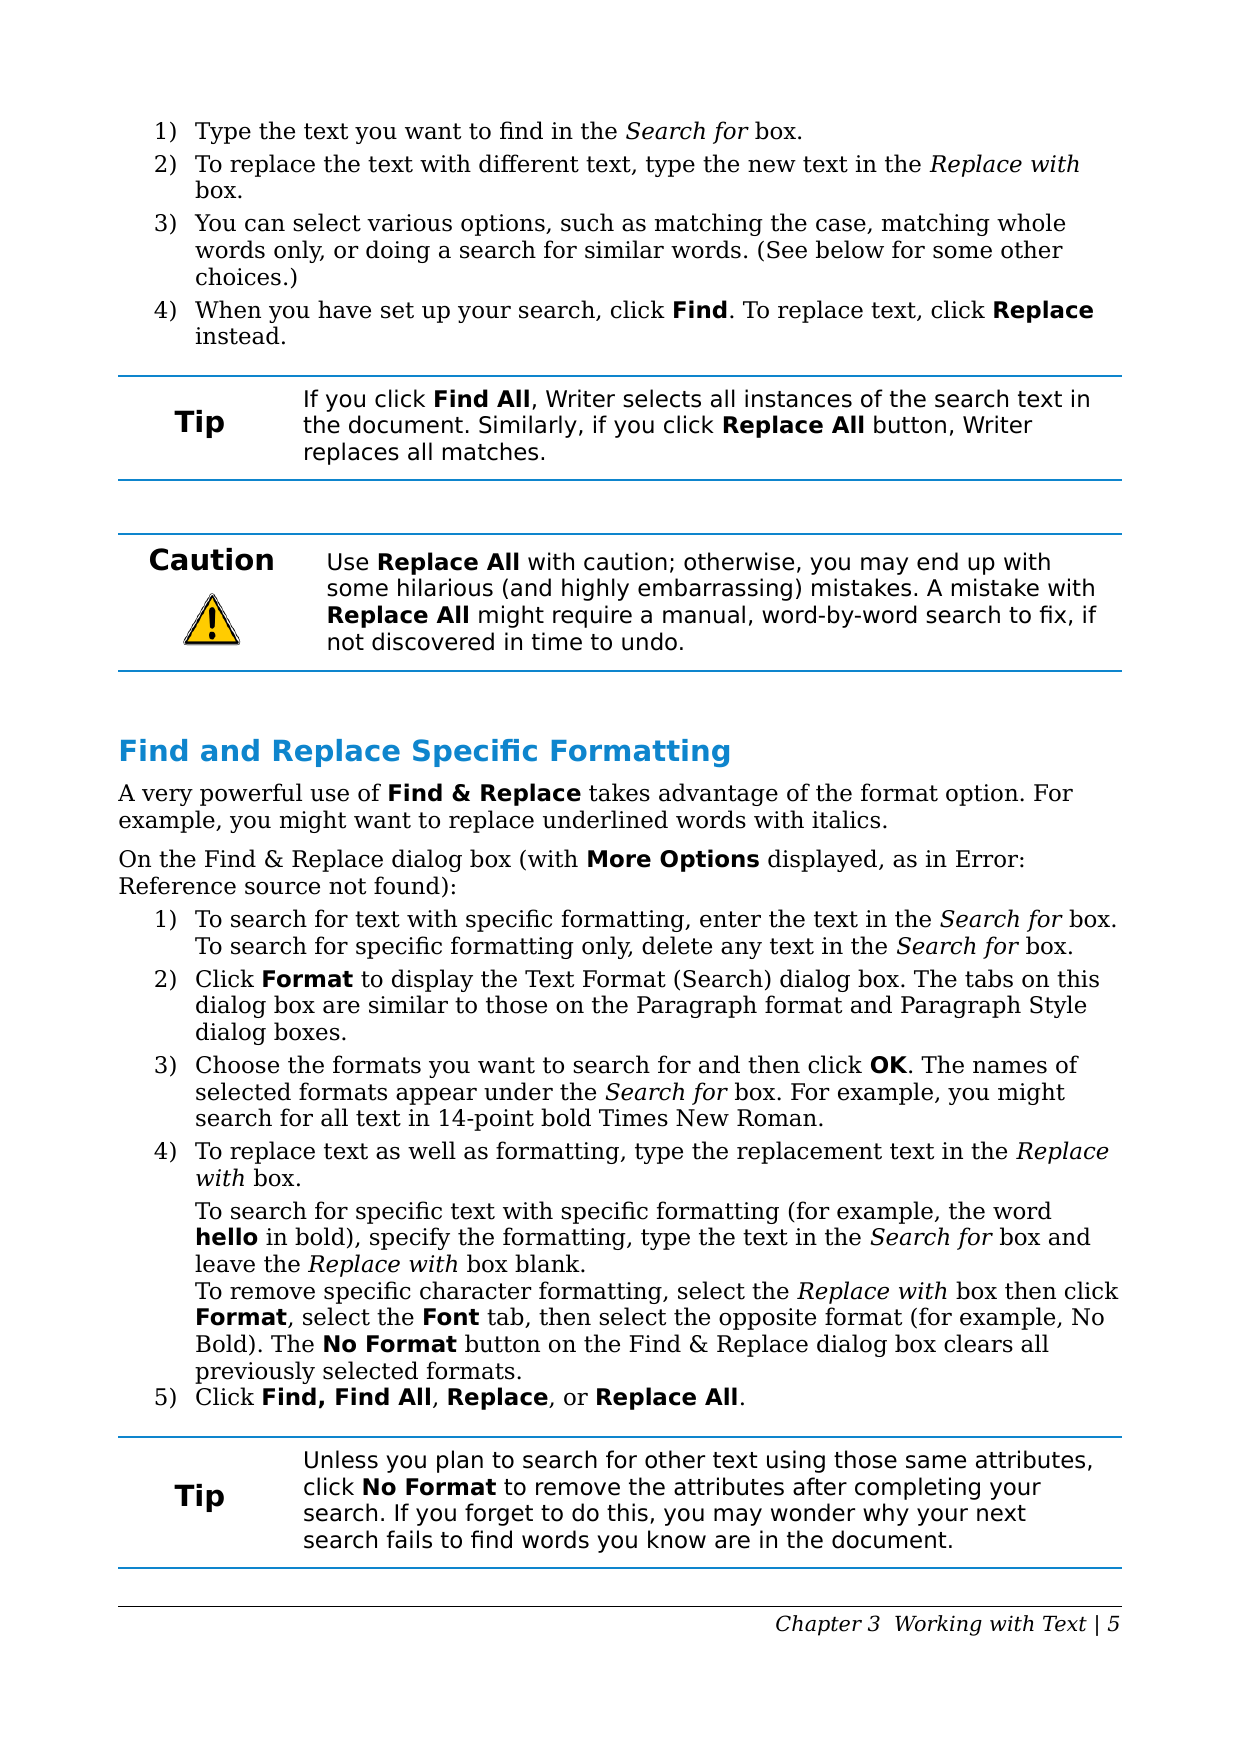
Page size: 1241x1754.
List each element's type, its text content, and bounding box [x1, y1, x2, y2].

table_header If you click Find All, Writer selects all instances of the search text in the document. Similarly, if you click Replace All button, Writer replaces all matches. [281, 377, 1122, 479]
table_header Tip [118, 377, 281, 479]
table_header Unless you plan to search for other text using those same attributes, click No Format to remove the attributes after completing your search. If you forget to do this, you may wonder why your next search fails to find words you know are in the document. [281, 1438, 1122, 1567]
list Choose the formats you want to search for and then click OK. The names of selected formats appear under the Search for box. For example, you might search for all text in 14-point bold Times New Roman. [177, 1052, 1122, 1132]
list To remove specific character formatting, select the Replace with box then click Format, select the Font tab, then select the opposite format (for example, No Bold). The No Format button on the Find & Replace dialog box clears all previously selected formats. [195, 1278, 1122, 1384]
list Click Find, Find All, Replace, or Replace All. [177, 1384, 1122, 1411]
table_header Tip [118, 1438, 281, 1567]
list When you have set up your search, click Find. To replace text, click Replace instead. [177, 297, 1122, 350]
table_header Caution [118, 535, 305, 669]
list To replace the text with different text, type the new text in the Replace with box. [177, 151, 1122, 204]
list You can select various options, such as matching the case, matching whole words only, or doing a search for similar words. (See below for some other choices.) [177, 211, 1122, 291]
text A very powerful use of Find & Replace takes advantage of the format option. For example, you might want to replace underlined words with italics. [118, 781, 1122, 834]
subtitle Find and Replace Specific Formatting [118, 734, 1122, 768]
list To search for text with specific formatting, enter the text in the Search for box. To search for specific formatting only, delete any text in the Search for box. [177, 906, 1122, 959]
list Type the text you want to find in the Search for box. [177, 118, 1122, 145]
picture [179, 589, 244, 649]
list To search for specific text with specific formatting (for example, the word hello in bold), specify the formatting, type the text in the Search for box and leave the Replace with box blank. [195, 1198, 1122, 1278]
list On the Find & Replace dialog box (with More Options displayed, as in Figure 48): [118, 846, 1122, 900]
table_header Use Replace All with caution; otherwise, you may end up with some hilarious (and highly embarrassing) mistakes. A mistake with Replace All might require a manual, word-by-word search to fix, if not discovered in time to undo. [305, 535, 1122, 669]
list To replace text as well as formatting, type the replacement text in the Replace with box. [177, 1138, 1122, 1192]
list Click Format to display the Text Format (Search) dialog box. The tabs on this dialog box are similar to those on the Paragraph format and Paragraph Style dialog boxes. [177, 966, 1122, 1046]
